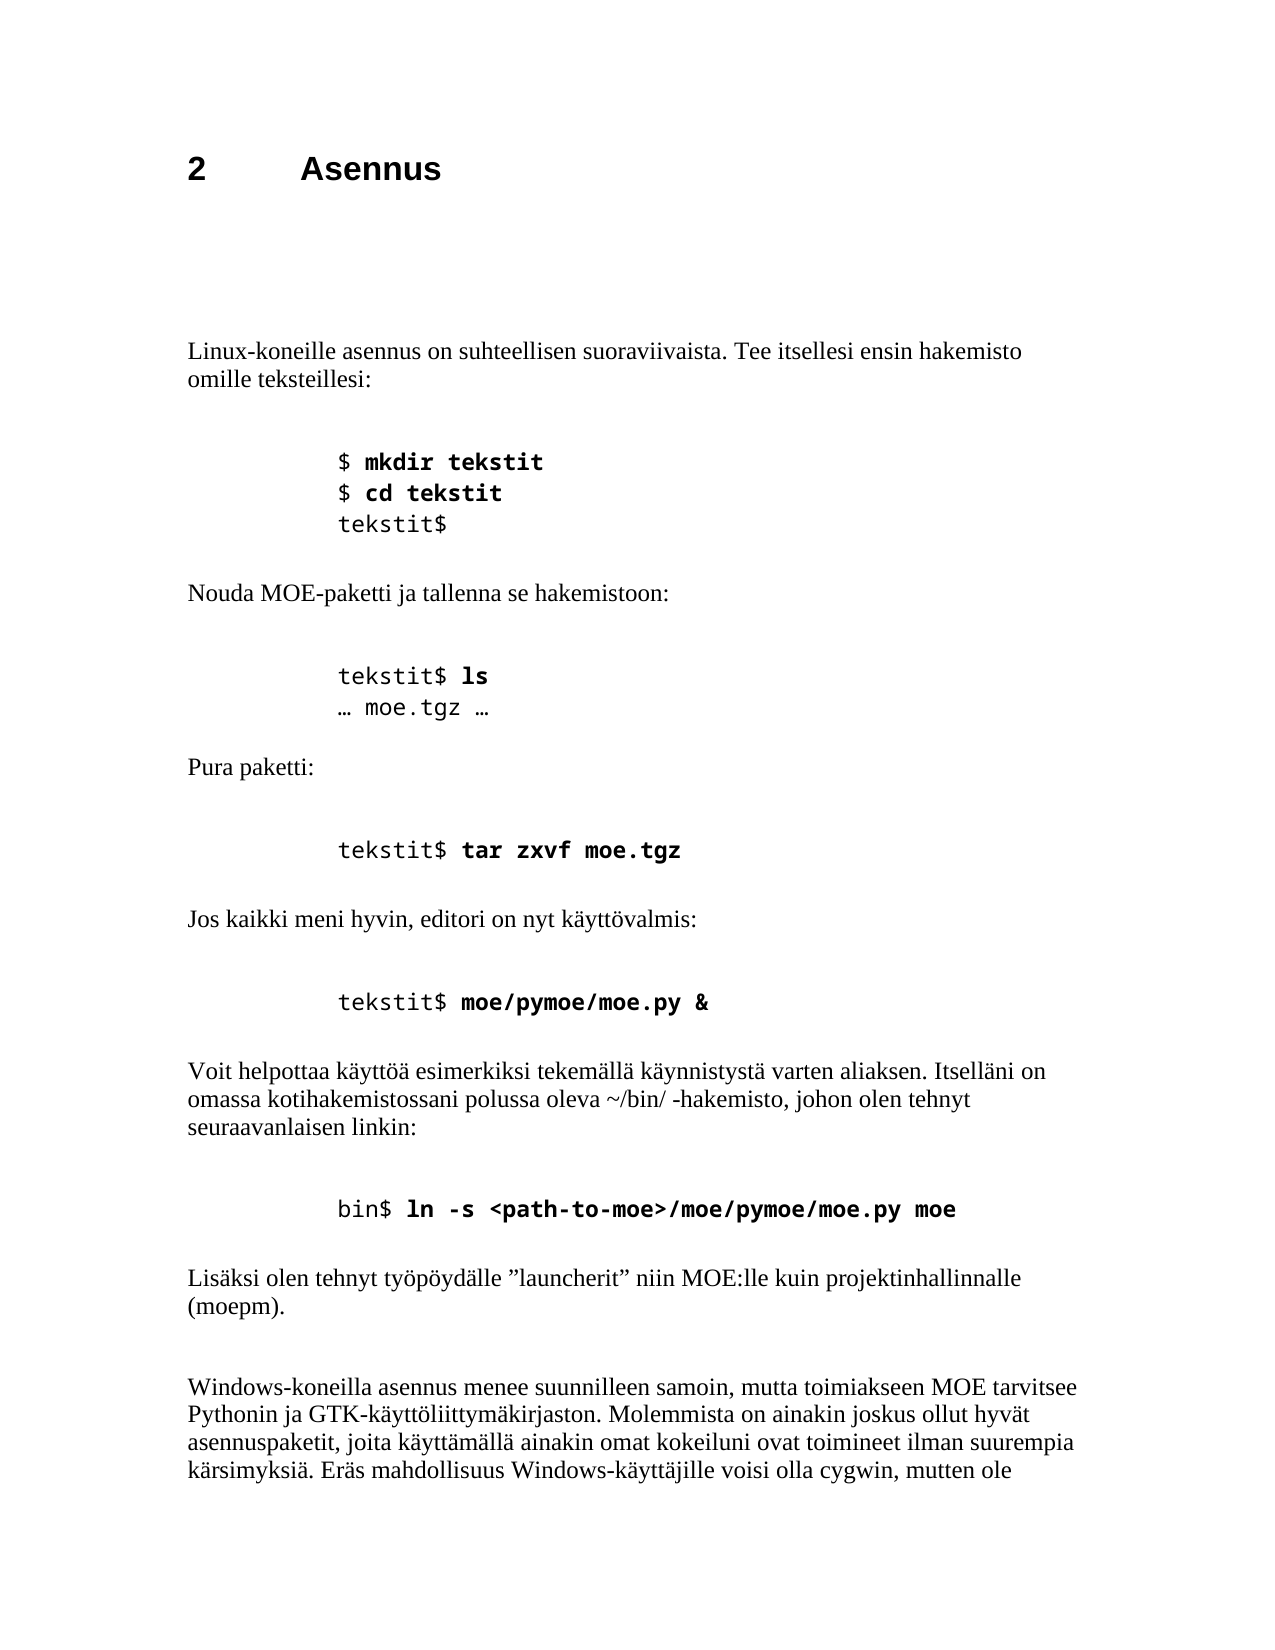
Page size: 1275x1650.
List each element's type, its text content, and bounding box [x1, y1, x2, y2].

text bin$ ln -s <path-to-moe>/moe/pymoe/moe.py moe [337, 1193, 1087, 1224]
text Linux-koneille asennus on suhteellisen suoraviivaista. Tee itsellesi ensin hakemisto omille teksteillesi: [187, 337, 1087, 393]
text tekstit$ moe/pymoe/moe.py & [337, 986, 1087, 1017]
text Pura paketti: [187, 753, 1087, 781]
text tekstit$ tar zxvf moe.tgz [337, 834, 1087, 865]
subtitle Asennus [187, 150, 1087, 187]
text $ cd tekstit [337, 477, 1087, 508]
text tekstit$ [337, 508, 1087, 539]
text Jos kaikki meni hyvin, editori on nyt käyttövalmis: [187, 905, 1087, 933]
text $ mkdir tekstit [337, 445, 1087, 477]
text Lisäksi olen tehnyt työpöydälle ”launcherit” niin MOE:lle kuin projektinhallinnalle (moepm). [187, 1264, 1087, 1320]
text Voit helpottaa käyttöä esimerkiksi tekemällä käynnistystä varten aliaksen. Itselläni on omassa kotihakemistossani polussa oleva ~/bin/ -hakemisto, johon olen tehnyt seuraavanlaisen linkin: [187, 1057, 1087, 1140]
text … moe.tgz … [337, 691, 1087, 722]
text tekstit$ ls [337, 660, 1087, 691]
text Windows-koneilla asennus menee suunnilleen samoin, mutta toimiakseen MOE tarvitsee Pythonin ja GTK-käyttöliittymäkirjaston. Molemmista on ainakin joskus ollut hyvät asennuspaketit, joita käyttämällä ainakin omat kokeiluni ovat toimineet ilman suurempia kärsimyksiä. Eräs mahdollisuus Windows-käyttäjille voisi olla cygwin, mutten ole [187, 1373, 1087, 1483]
text Nouda MOE-paketti ja tallenna se hakemistoon: [187, 579, 1087, 607]
